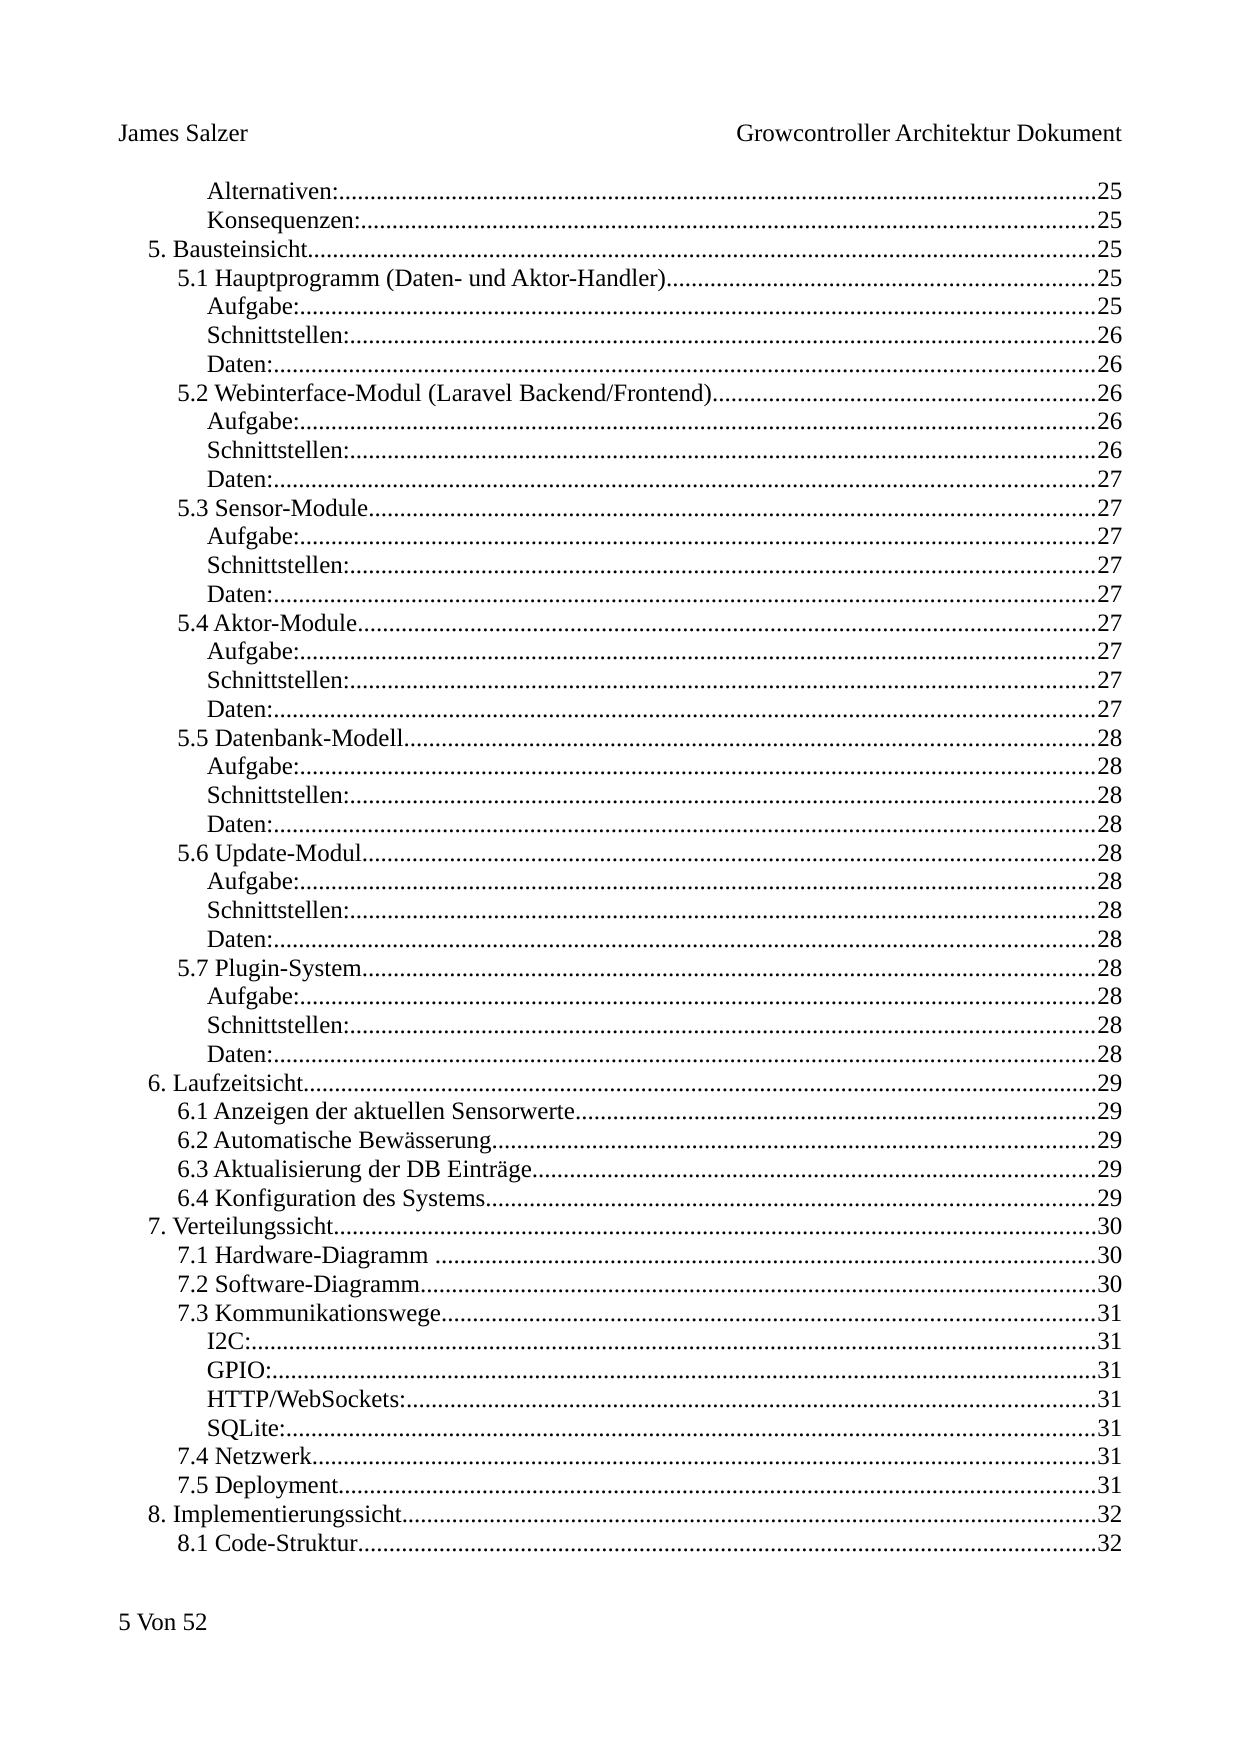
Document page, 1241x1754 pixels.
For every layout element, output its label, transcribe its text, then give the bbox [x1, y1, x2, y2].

text Alternativen: 25 [207, 176, 1122, 205]
text 6.2 Automatische Bewässerung 29 [177, 1125, 1122, 1154]
text Schnittstellen: 28 [207, 780, 1122, 809]
text Aufgabe: 27 [207, 636, 1122, 665]
text Daten: 28 [207, 924, 1122, 953]
text 8. Implementierungssicht. 32 [148, 1499, 1122, 1528]
text Schnittstellen: 27 [207, 550, 1122, 579]
text 7.3 Kommunikationswege 31 [177, 1298, 1122, 1326]
text 5.7 Plugin-System 28 [177, 953, 1122, 981]
text Aufgabe: 25 [207, 291, 1122, 320]
text I2C: 31 [207, 1326, 1122, 1355]
text 6.3 Aktualisierung der DB Einträge 29 [177, 1154, 1122, 1183]
text 5.4 Aktor-Module 27 [177, 608, 1122, 636]
text 7.1 Hardware-Diagramm 30 [177, 1240, 1122, 1269]
text Schnittstellen: 26 [207, 435, 1122, 464]
text Aufgabe: 27 [207, 521, 1122, 550]
text 8.1 Code-Struktur 32 [177, 1528, 1122, 1556]
text SQLite: 31 [207, 1413, 1122, 1441]
text 7.5 Deployment 31 [177, 1470, 1122, 1499]
text 7. Verteilungssicht 30 [148, 1211, 1122, 1240]
text Aufgabe: 26 [207, 406, 1122, 435]
text 5. Bausteinsicht 25 [148, 234, 1122, 263]
text 5.5 Datenbank-Modell 28 [177, 723, 1122, 751]
text Daten: 28 [207, 1039, 1122, 1068]
text HTTP/WebSockets: 31 [207, 1384, 1122, 1413]
text 7.4 Netzwerk 31 [177, 1441, 1122, 1470]
text Daten: 27 [207, 579, 1122, 608]
text Aufgabe: 28 [207, 751, 1122, 780]
text 5.6 Update-Modul 28 [177, 838, 1122, 866]
text 6.1 Anzeigen der aktuellen Sensorwerte 29 [177, 1096, 1122, 1125]
text 7.2 Software-Diagramm 30 [177, 1269, 1122, 1298]
text Daten: 27 [207, 694, 1122, 723]
text 5.1 Hauptprogramm (Daten- und Aktor-Handler) 25 [177, 263, 1122, 291]
text 5.2 Webinterface-Modul (Laravel Backend/Frontend) 26 [177, 378, 1122, 406]
text Aufgabe: 28 [207, 866, 1122, 895]
text Schnittstellen: 26 [207, 320, 1122, 349]
text Konsequenzen: 25 [207, 205, 1122, 234]
text 6. Laufzeitsicht 29 [148, 1068, 1122, 1096]
text Daten: 26 [207, 349, 1122, 378]
text Aufgabe: 28 [207, 981, 1122, 1010]
text 5.3 Sensor-Module 27 [177, 493, 1122, 521]
text Schnittstellen: 28 [207, 895, 1122, 924]
text Daten: 28 [207, 809, 1122, 838]
text Schnittstellen: 28 [207, 1010, 1122, 1039]
text Daten: 27 [207, 464, 1122, 493]
text 6.4 Konfiguration des Systems 29 [177, 1183, 1122, 1211]
text Schnittstellen: 27 [207, 665, 1122, 694]
text GPIO: 31 [207, 1355, 1122, 1384]
